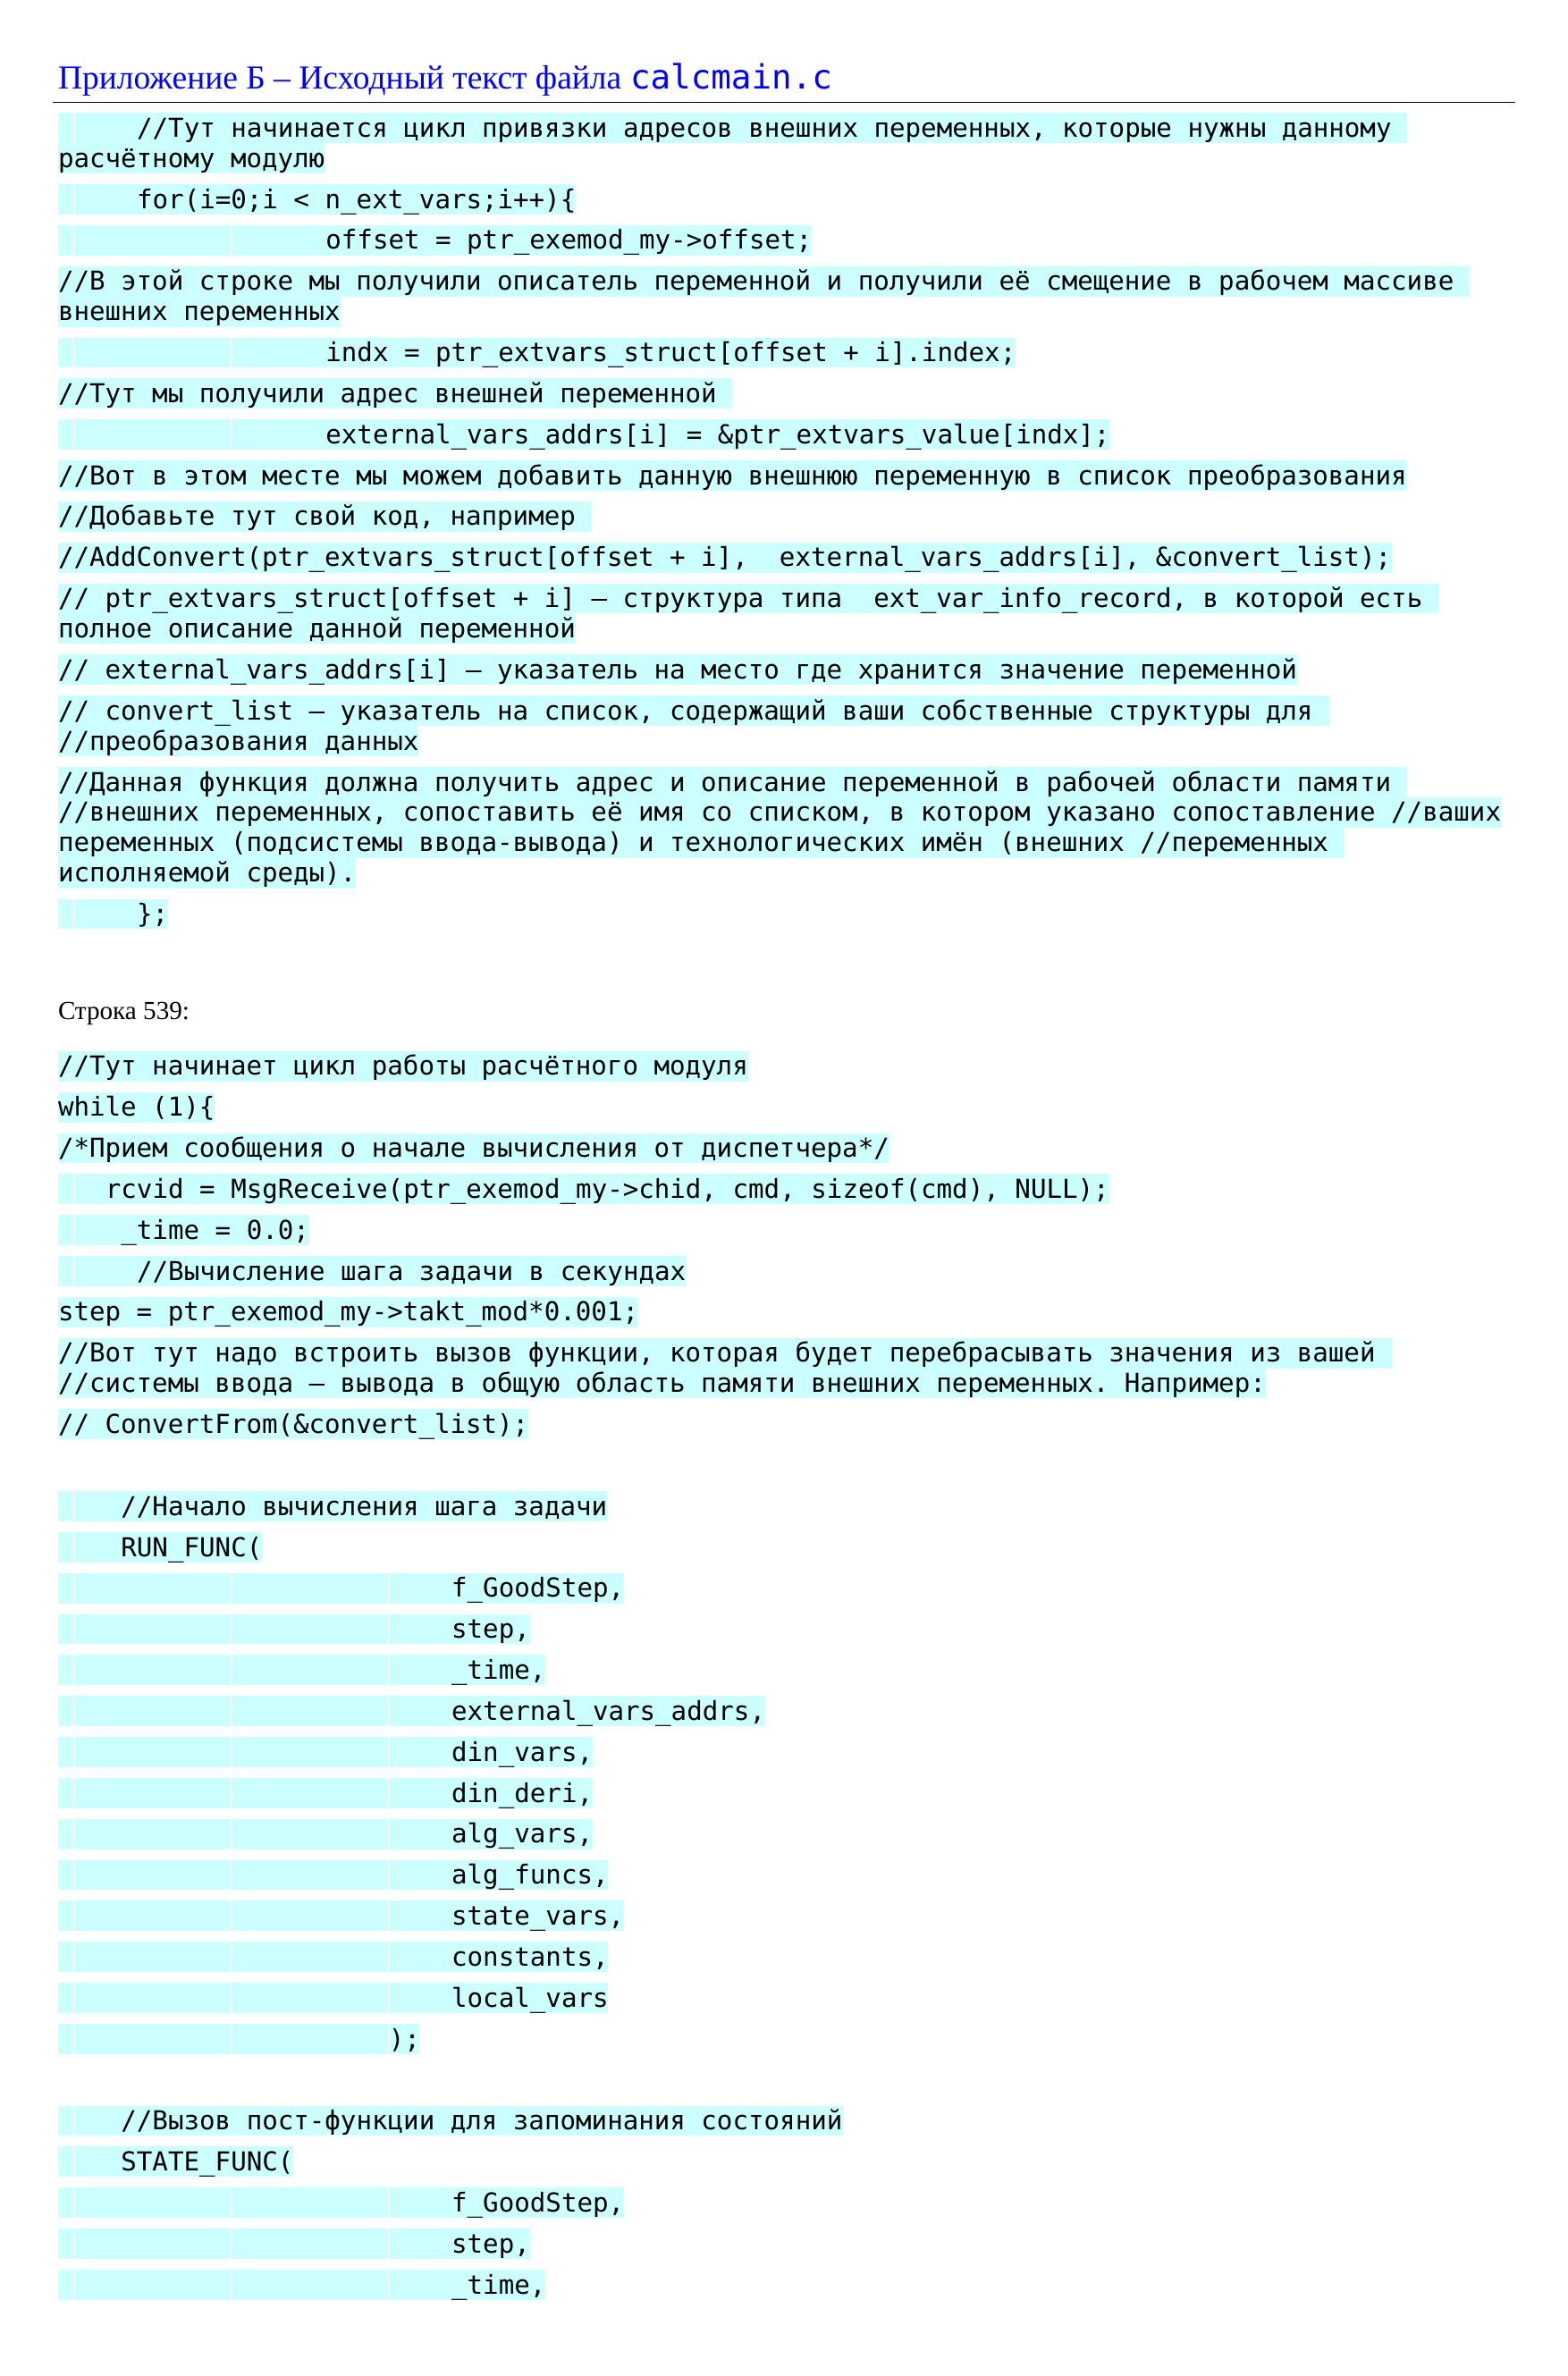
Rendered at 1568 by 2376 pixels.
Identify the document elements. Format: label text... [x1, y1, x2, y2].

table_header Приложение Б – Исходный текст файла calcmain.c [53, 53, 1515, 102]
table_cell //Тут начинается цикл привязки адресов внешних переменных, которые нужны данному расчётному модулю for(i=0;i < n_ext_vars;i++){ offset = ptr_exemod_my->offset; //В этой строке мы получили описатель переменной и получили её смещение в рабочем массиве внешних переменных indx = ptr_extvars_struct[offset + i].index; //Тут мы получили адрес внешней переменной external_vars_addrs[i] = &ptr_extvars_value[indx]; //Вот в этом месте мы можем добавить данную внешнюю переменную в список преобразования //Добавьте тут свой код, например //AddConvert(ptr_extvars_struct[offset + i], external_vars_addrs[i], &convert_list); // ptr_extvars_struct[offset + i] – структура типа ext_var_info_record, в которой есть полное описание данной переменной // external_vars_addrs[i] – указатель на место где хранится значение переменной // convert_list – указатель на список, содержащий ваши собственные структуры для //преобразования данных //Данная функция должна получить адрес и описание переменной в рабочей области памяти //внешних переменных, сопоставить её имя со списком, в котором указано сопоставление //ваших переменных (подсистемы ввода-вывода) и технологических имён (внешних //переменных исполняемой среды). }; Строка 539: //Тут начинает цикл работы расчётного модуля while (1){ /*Прием сообщения о начале вычисления от диспетчера*/ rcvid = MsgReceive(ptr_exemod_my->chid, cmd, sizeof(cmd), NULL); _time = 0.0; //Вычисление шага задачи в секундах step = ptr_exemod_my->takt_mod*0.001; //Вот тут надо встроить вызов функции, которая будет перебрасывать значения из вашей //системы ввода – вывода в общую область памяти внешних переменных. Например: // ConvertFrom(&convert_list); //Начало вычисления шага задачи RUN_FUNC( f_GoodStep, step, _time, external_vars_addrs, din_vars, din_deri, alg_vars, alg_funcs, state_vars, constants, local_vars ); //Вызов пост-функции для запоминания состояний STATE_FUNC( f_GoodStep, step, _time, [53, 103, 1515, 2310]
